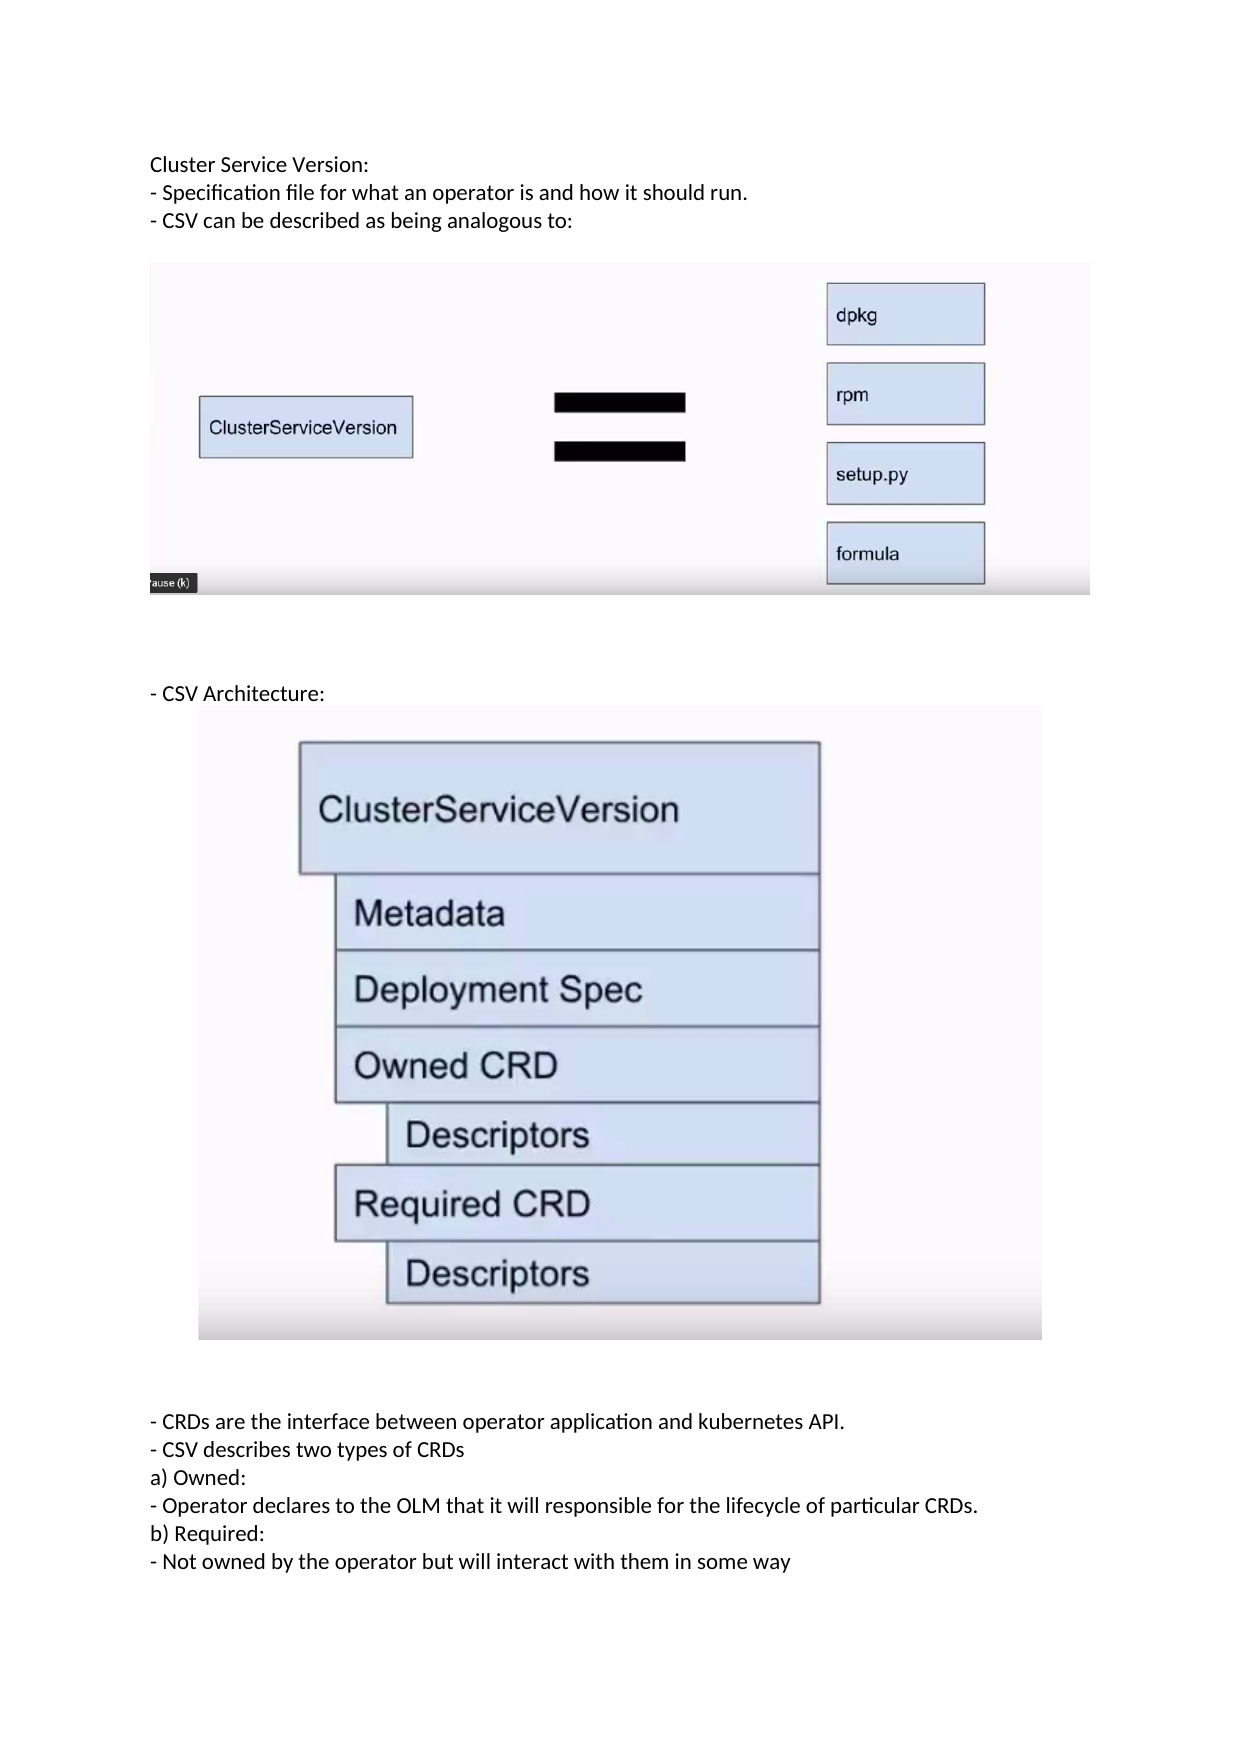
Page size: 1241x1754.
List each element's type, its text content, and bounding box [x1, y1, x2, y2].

picture [150, 262, 1091, 595]
text - CRDs are the interface between operator application and kubernetes API. [150, 1407, 1090, 1435]
text - Operator declares to the OLM that it will responsible for the lifecycle of particular CRDs. [150, 1491, 1090, 1519]
text - Not owned by the operator but will interact with them in some way [150, 1547, 1090, 1575]
text - CSV describes two types of CRDs [150, 1435, 1090, 1463]
text b) Required: [150, 1519, 1090, 1547]
text a) Owned: [150, 1463, 1090, 1491]
text - Specification file for what an operator is and how it should run. [150, 178, 1090, 206]
text - CSV can be described as being analogous to: [150, 206, 1090, 234]
picture [198, 706, 1042, 1340]
text - CSV Architecture: [150, 679, 1090, 707]
text Cluster Service Version: [150, 150, 1090, 178]
